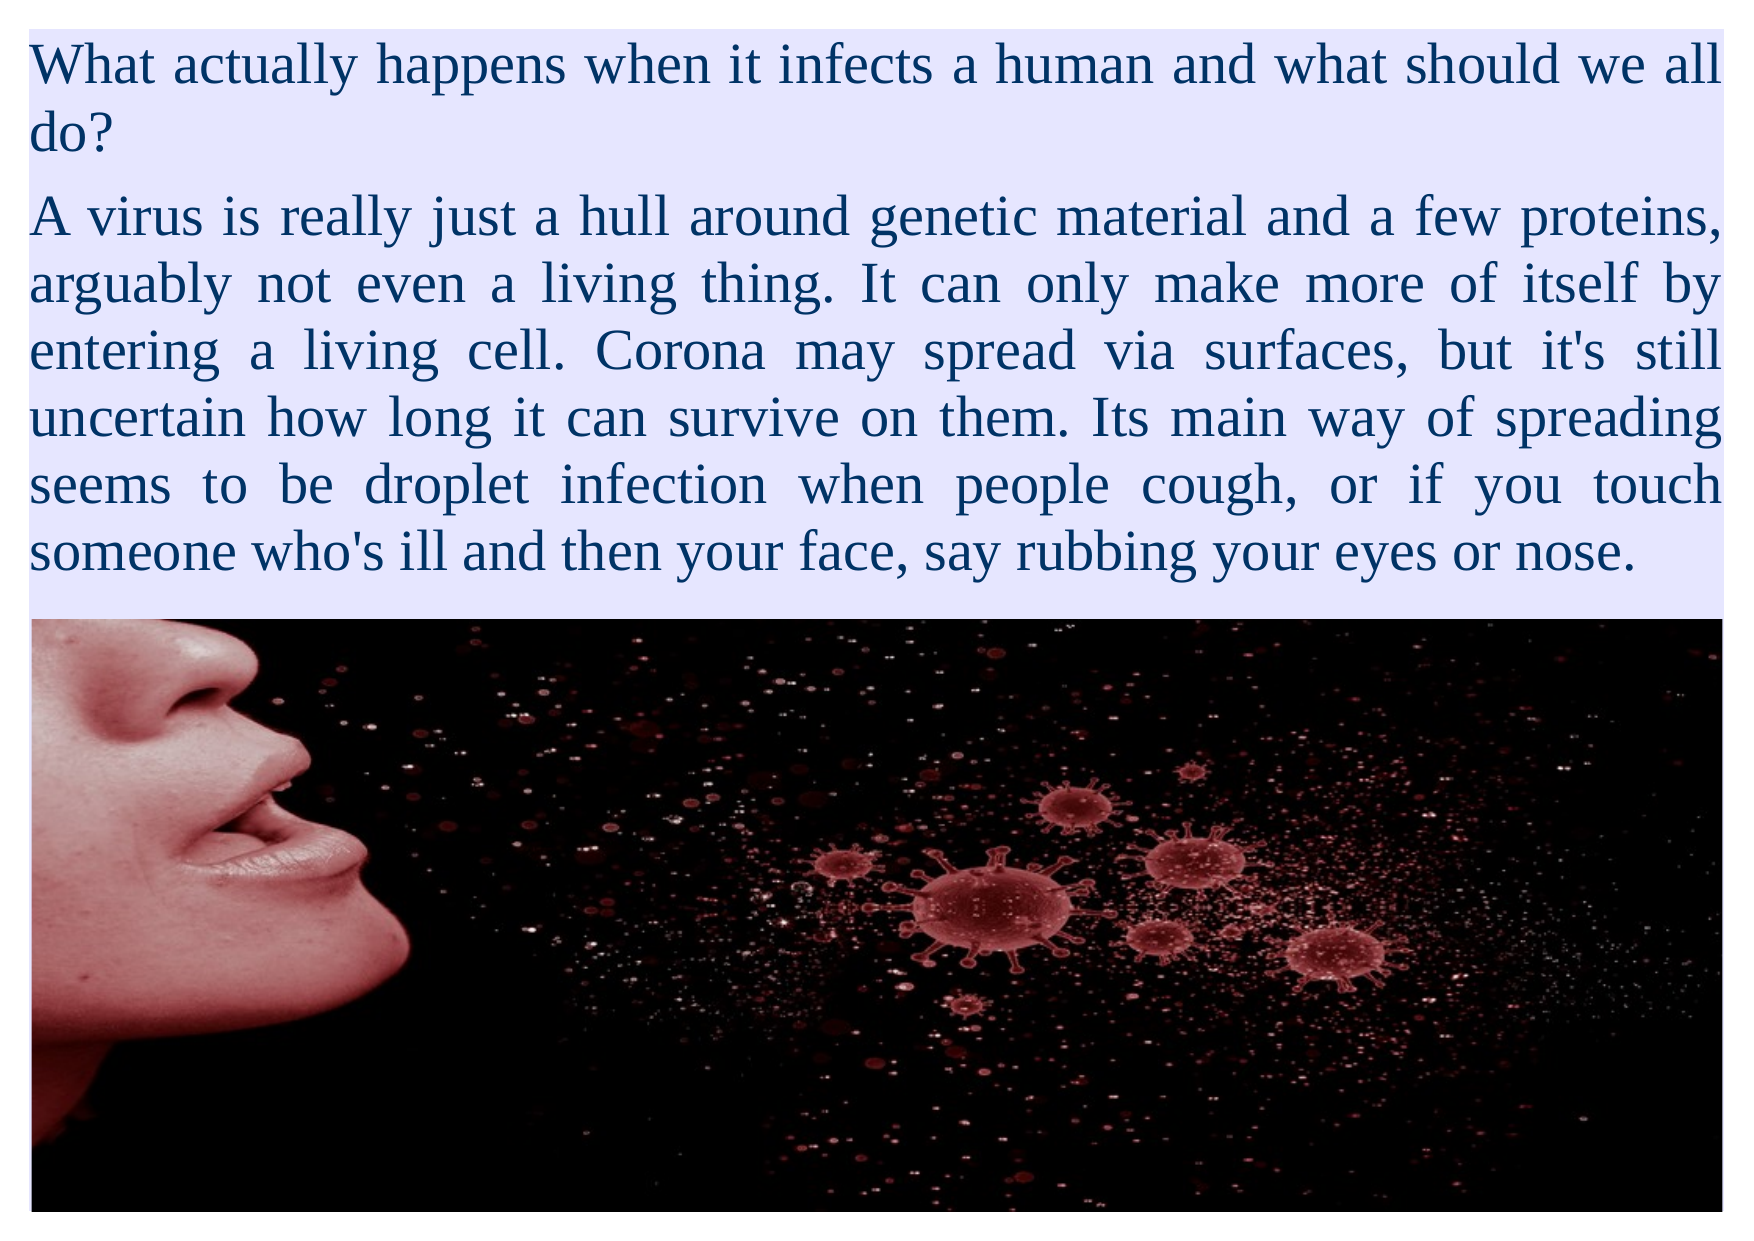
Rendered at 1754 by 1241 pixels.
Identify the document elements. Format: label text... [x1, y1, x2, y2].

text What actually happens when it infects a human and what should we all do? [29, 29, 1724, 164]
picture [31, 619, 1723, 1212]
text A virus is really just a hull around genetic material and a few proteins, arguably not even a living thing. It can only make more of itself by entering a living cell. Corona may spread via surfaces, but it's still uncertain how long it can survive on them. Its main way of spreading seems to be droplet infection when people cough, or if you touch someone who's ill and then your face, say rubbing your eyes or nose. [29, 180, 1724, 583]
